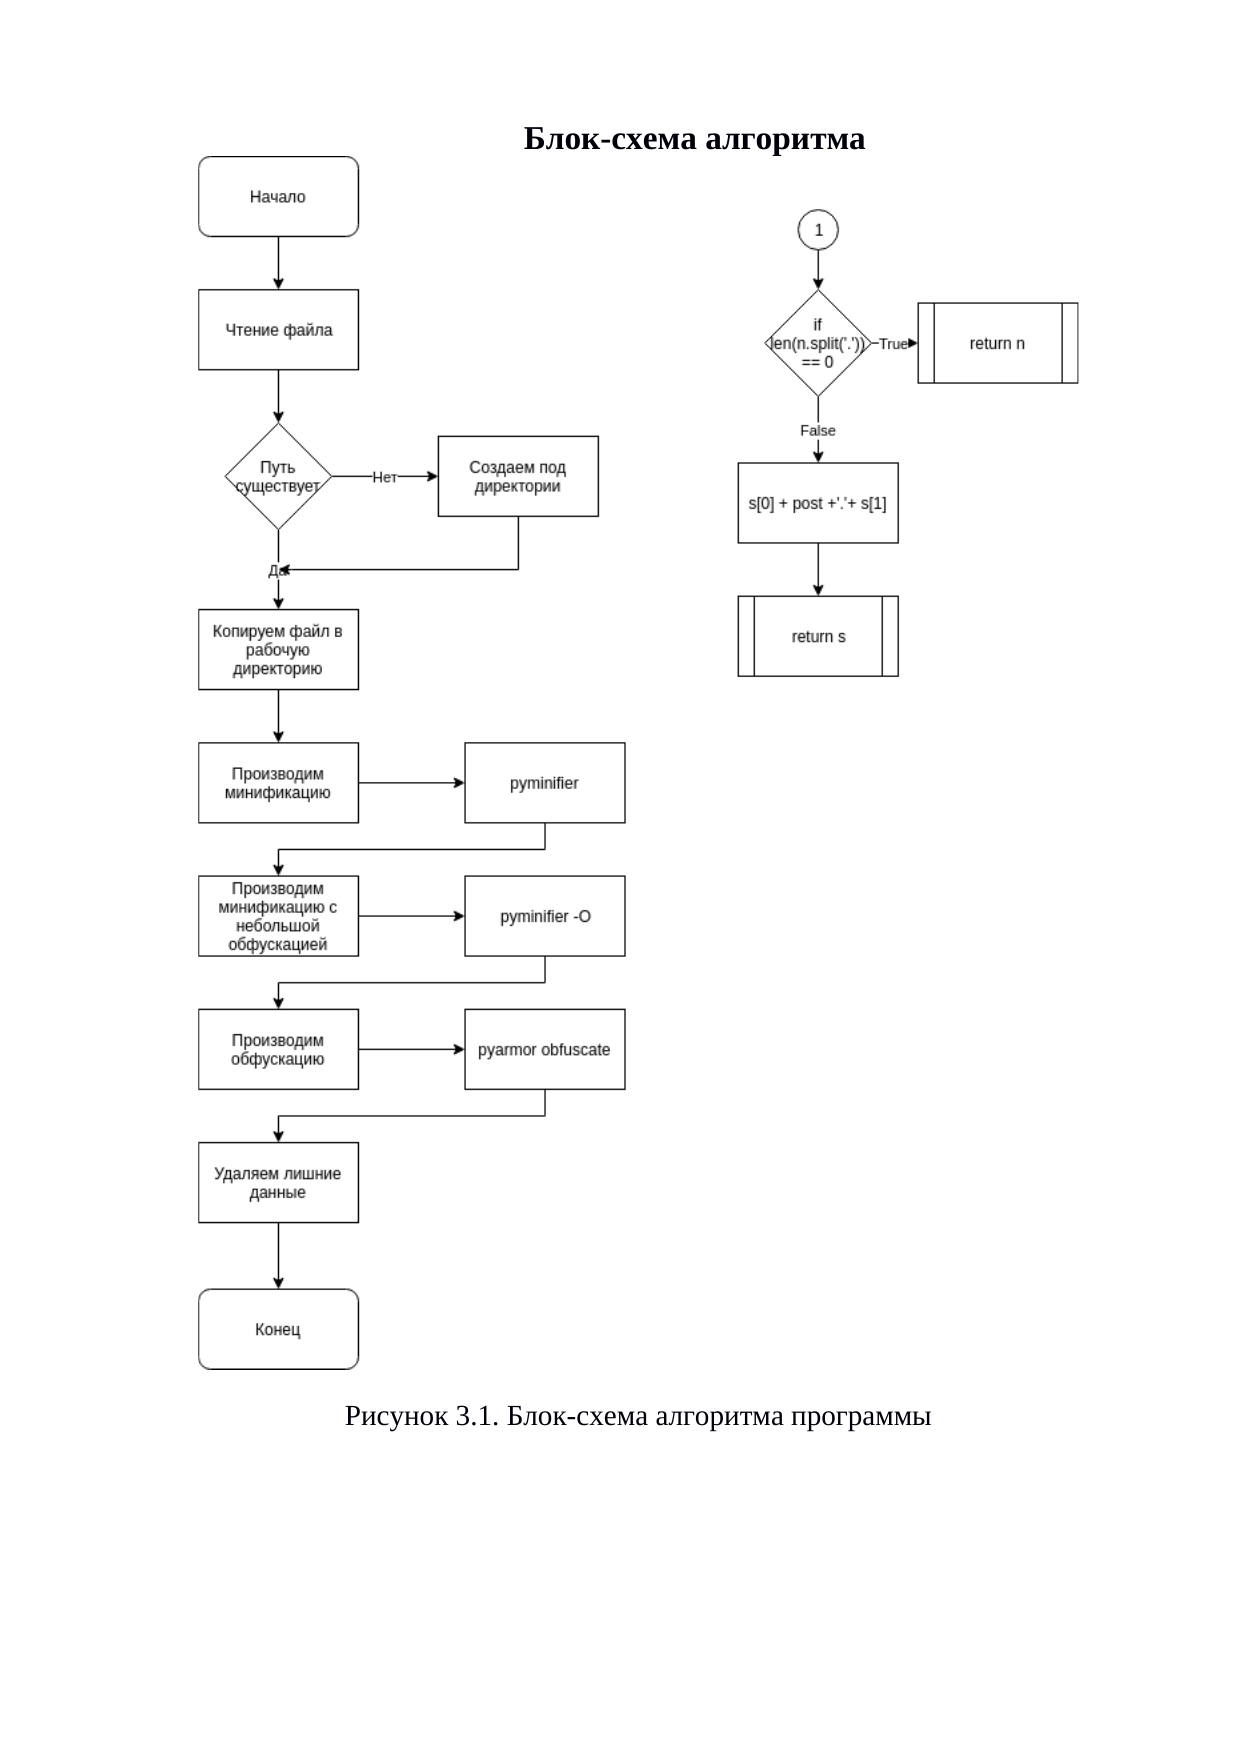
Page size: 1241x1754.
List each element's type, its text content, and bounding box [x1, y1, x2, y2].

subtitle Блок-схема алгоритма [162, 118, 1152, 156]
text Рисунок 3.1. Блок-схема алгоритма программы [125, 1398, 1152, 1432]
picture [198, 156, 1079, 1370]
